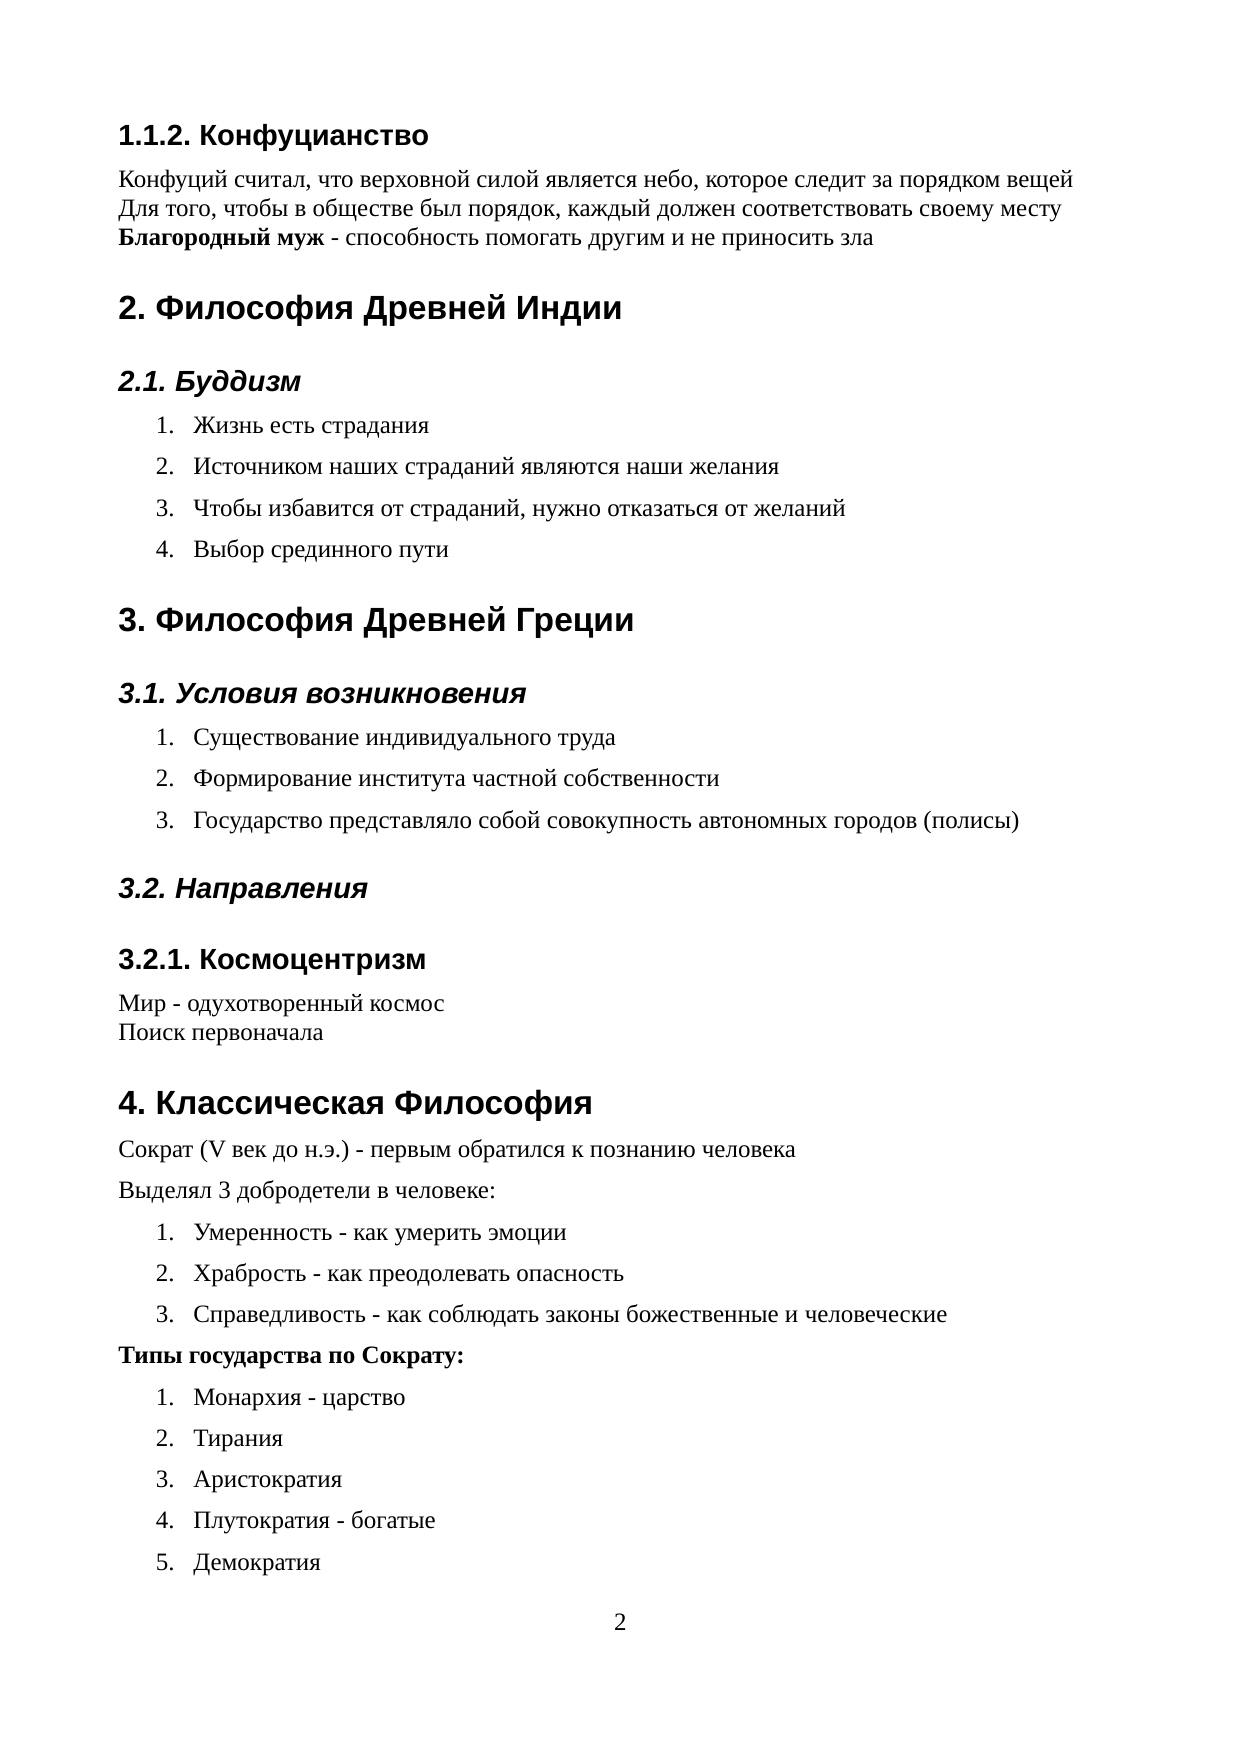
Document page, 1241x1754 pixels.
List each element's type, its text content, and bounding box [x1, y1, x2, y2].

text Мир - одухотворенный космос Поиск первоначала [118, 988, 1122, 1046]
text Конфуций считал, что верховной силой является небо, которое следит за порядком вещей Для того, чтобы в обществе был порядок, каждый должен соответствовать своему месту Благородный муж - способность помогать другим и не приносить зла [118, 164, 1122, 250]
subtitle Классическая Философия [118, 1083, 1122, 1122]
subtitle Философия Древней Индии [118, 288, 1122, 327]
list Источником наших страданий являются наши желания [156, 451, 1122, 480]
subtitle Буддизм [118, 364, 1122, 398]
list Жизнь есть страдания [156, 410, 1122, 439]
list Умеренность - как умерить эмоции [156, 1217, 1122, 1246]
subtitle Философия Древней Греции [118, 600, 1122, 639]
text Сократ (V век до н.э.) - первым обратился к познанию человека [118, 1134, 1122, 1163]
subtitle Конфуцианство [118, 118, 1122, 152]
list Существование индивидуального труда [156, 722, 1122, 751]
list Монархия - царство [156, 1382, 1122, 1411]
list Чтобы избавится от страданий, нужно отказаться от желаний [156, 493, 1122, 521]
subtitle Направления [118, 871, 1122, 904]
list Тирания [156, 1423, 1122, 1452]
list Государство представляло собой совокупность автономных городов (полисы) [156, 805, 1122, 833]
subtitle Космоцентризм [118, 942, 1122, 976]
text Типы государства по Сократу: [118, 1341, 1122, 1369]
list Демократия [156, 1547, 1122, 1576]
list Плутократия - богатые [156, 1506, 1122, 1534]
list Справедливость - как соблюдать законы божественные и человеческие [156, 1299, 1122, 1328]
subtitle Условия возникновения [118, 676, 1122, 710]
list Формирование института частной собственности [156, 763, 1122, 792]
text Выделял 3 добродетели в человеке: [118, 1176, 1122, 1204]
list Выбор срединного пути [156, 534, 1122, 563]
list Храбрость - как преодолевать опасность [156, 1258, 1122, 1287]
list Аристократия [156, 1464, 1122, 1493]
